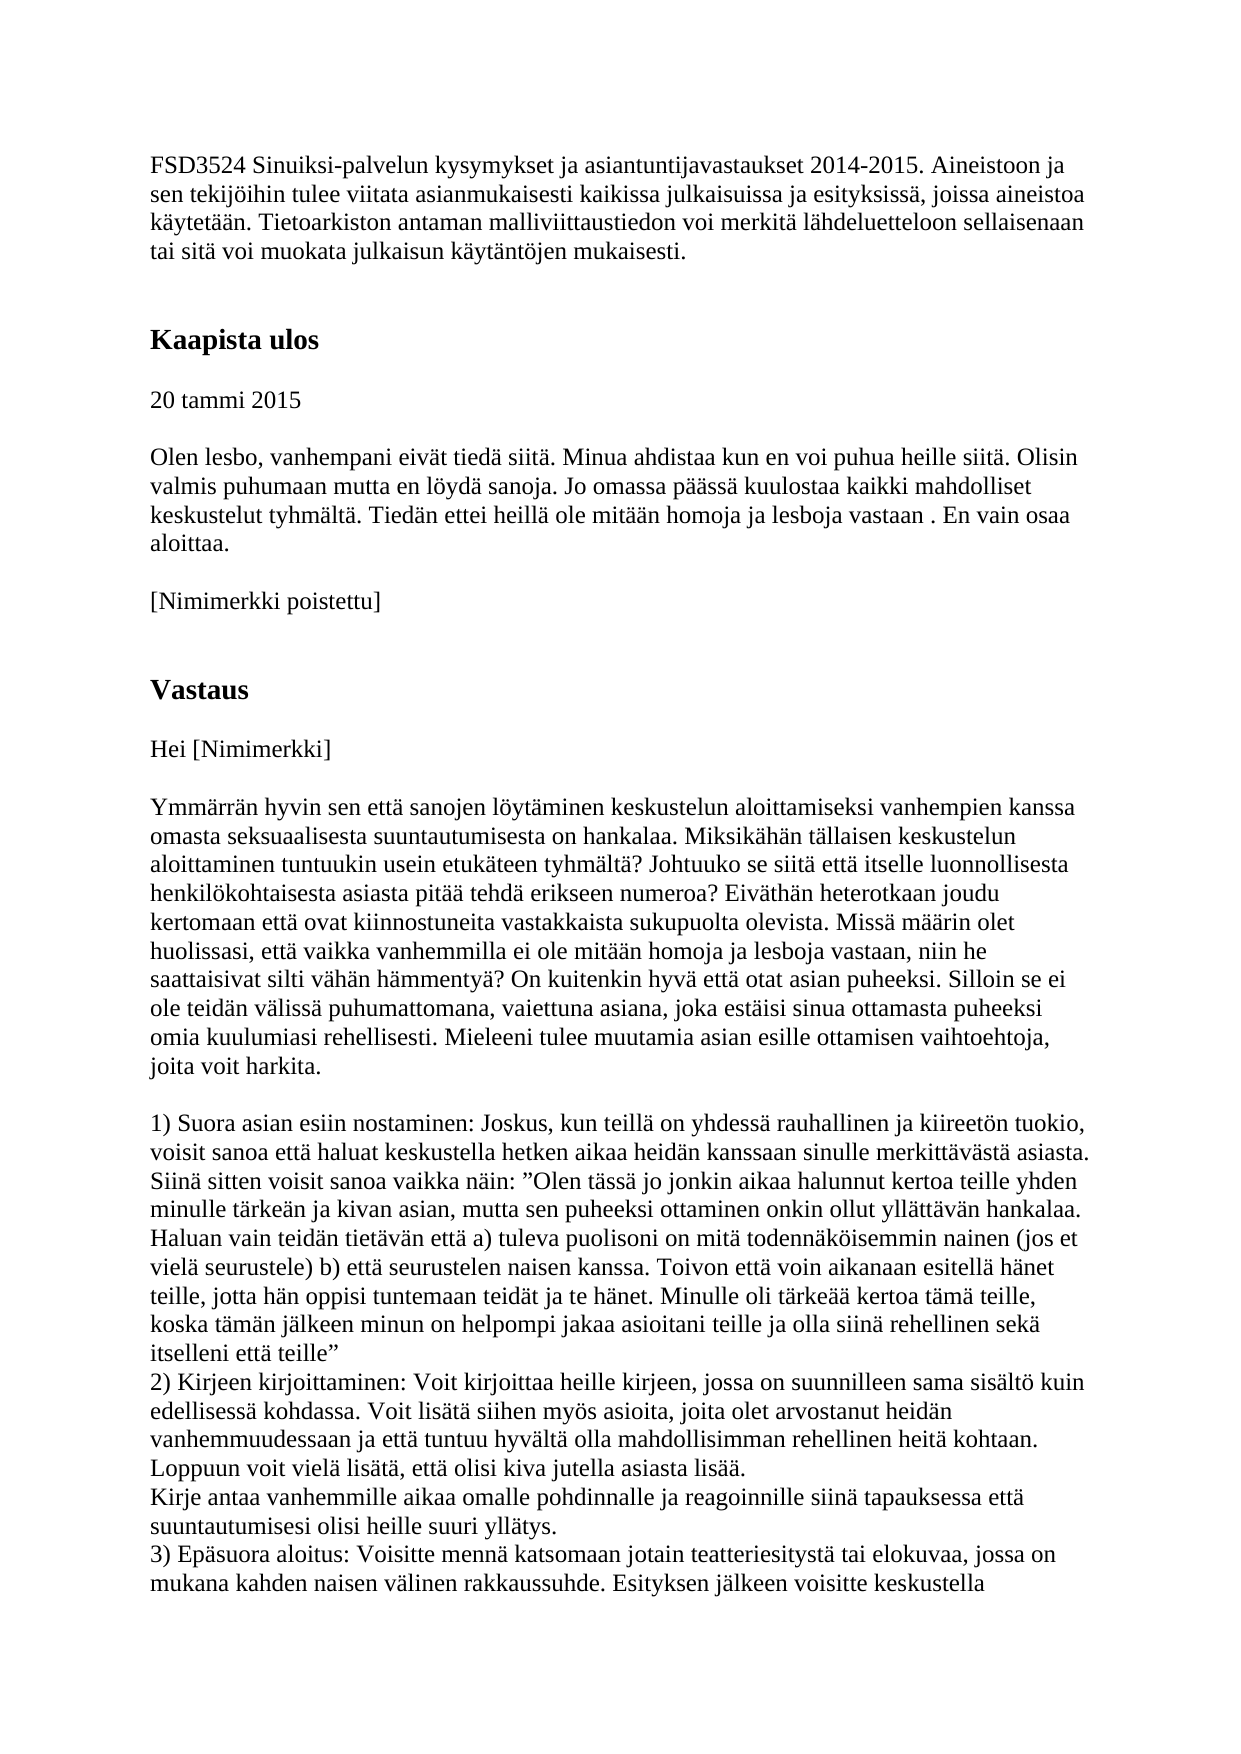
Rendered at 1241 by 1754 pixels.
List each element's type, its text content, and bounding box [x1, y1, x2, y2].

text [Nimimerkki poistettu] [150, 586, 1090, 615]
text FSD3524 Sinuiksi-palvelun kysymykset ja asiantuntijavastaukset 2014-2015. Aineistoon ja sen tekijöihin tulee viitata asianmukaisesti kaikissa julkaisuissa ja esityksissä, joissa aineistoa käytetään. Tietoarkiston antaman malliviittaustiedon voi merkitä lähdeluetteloon sellaisenaan tai sitä voi muokata julkaisun käytäntöjen mukaisesti. [150, 150, 1090, 265]
text 20 tammi 2015 [150, 385, 1090, 413]
text Kaapista ulos [150, 322, 1090, 356]
text Ymmärrän hyvin sen että sanojen löytäminen keskustelun aloittamiseksi vanhempien kanssa omasta seksuaalisesta suuntautumisesta on hankalaa. Miksikähän tällaisen keskustelun aloittaminen tuntuukin usein etukäteen tyhmältä? Johtuuko se siitä että itselle luonnollisesta henkilökohtaisesta asiasta pitää tehdä erikseen numeroa? Eiväthän heterotkaan joudu kertomaan että ovat kiinnostuneita vastakkaista sukupuolta olevista. Missä määrin olet huolissasi, että vaikka vanhemmilla ei ole mitään homoja ja lesboja vastaan, niin he saattaisivat silti vähän hämmentyä? On kuitenkin hyvä että otat asian puheeksi. Silloin se ei ole teidän välissä puhumattomana, vaiettuna asiana, joka estäisi sinua ottamasta puheeksi omia kuulumiasi rehellisesti. Mieleeni tulee muutamia asian esille ottamisen vaihtoehtoja, joita voit harkita. 1) Suora asian esiin nostaminen: Joskus, kun teillä on yhdessä rauhallinen ja kiireetön tuokio, voisit sanoa että haluat keskustella hetken aikaa heidän kanssaan sinulle merkittävästä asiasta. Siinä sitten voisit sanoa vaikka näin: ”Olen tässä jo jonkin aikaa halunnut kertoa teille yhden minulle tärkeän ja kivan asian, mutta sen puheeksi ottaminen onkin ollut yllättävän hankalaa. Haluan vain teidän tietävän että a) tuleva puolisoni on mitä todennäköisemmin nainen (jos et vielä seurustele) b) että seurustelen naisen kanssa. Toivon että voin aikanaan esitellä hänet teille, jotta hän oppisi tuntemaan teidät ja te hänet. Minulle oli tärkeää kertoa tämä teille, koska tämän jälkeen minun on helpompi jakaa asioitani teille ja olla siinä rehellinen sekä itselleni että teille” 2) Kirjeen kirjoittaminen: Voit kirjoittaa heille kirjeen, jossa on suunnilleen sama sisältö kuin edellisessä kohdassa. Voit lisätä siihen myös asioita, joita olet arvostanut heidän vanhemmuudessaan ja että tuntuu hyvältä olla mahdollisimman rehellinen heitä kohtaan. Loppuun voit vielä lisätä, että olisi kiva jutella asiasta lisää. Kirje antaa vanhemmille aikaa omalle pohdinnalle ja reagoinnille siinä tapauksessa että suuntautumisesi olisi heille suuri yllätys. 3) Epäsuora aloitus: Voisitte mennä katsomaan jotain teatteriesitystä tai elokuvaa, jossa on mukana kahden naisen välinen rakkaussuhde. Esityksen jälkeen voisitte keskustella [150, 763, 1090, 1597]
text Hei [Nimimerkki] [150, 734, 1090, 763]
text Vastaus [150, 672, 1090, 706]
text Olen lesbo, vanhempani eivät tiedä siitä. Minua ahdistaa kun en voi puhua heille siitä. Olisin valmis puhumaan mutta en löydä sanoja. Jo omassa päässä kuulostaa kaikki mahdolliset keskustelut tyhmältä. Tiedän ettei heillä ole mitään homoja ja lesboja vastaan . En vain osaa aloittaa. [150, 442, 1090, 557]
